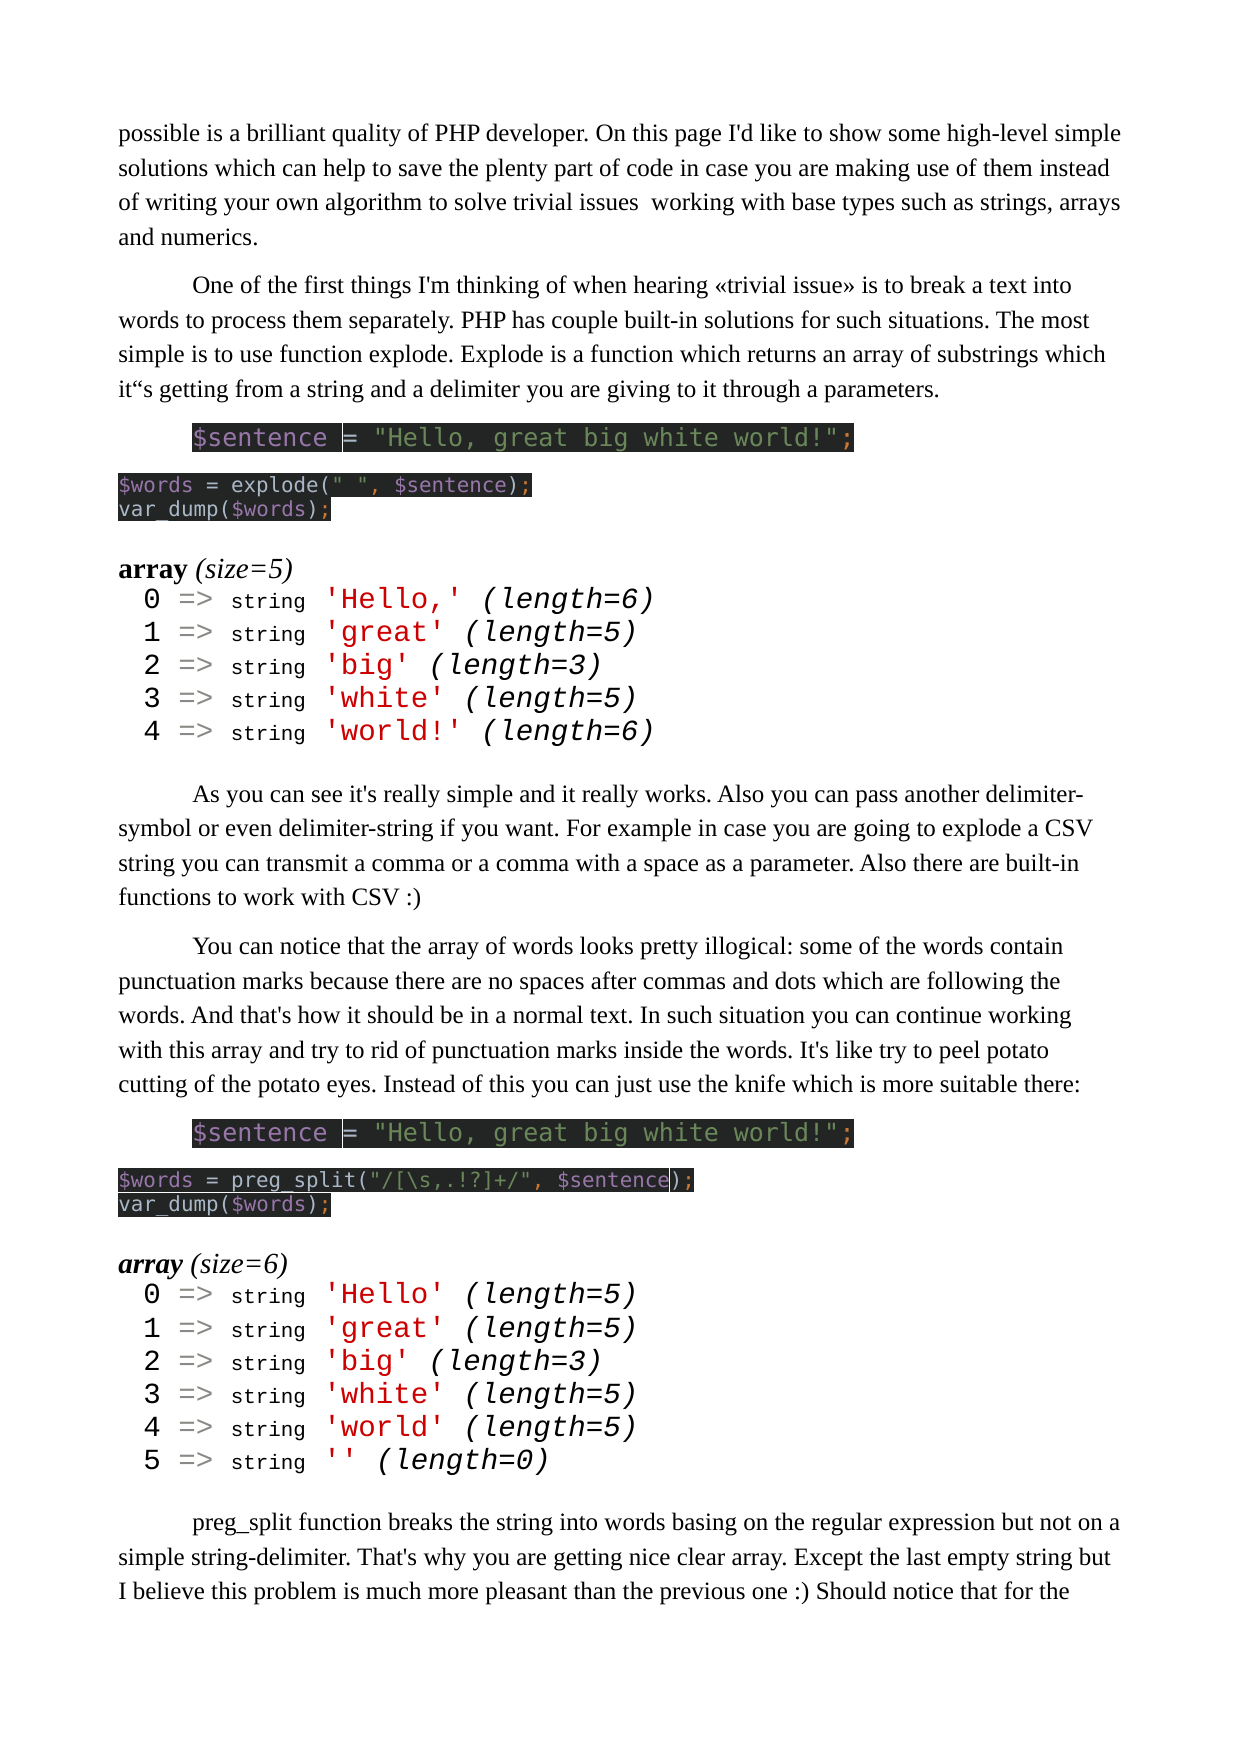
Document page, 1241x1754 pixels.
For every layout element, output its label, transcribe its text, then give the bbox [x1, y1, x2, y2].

text $words = preg_split("/[\s,.!?]+/", $sentence); [118, 1168, 1122, 1192]
text 3 => string 'white' (length=5) [118, 1379, 1122, 1412]
text 0 => string 'Hello,' (length=6) [118, 584, 1122, 617]
text possible is a brilliant quality of PHP developer. On this page I'd like to show some high-level simple solutions which can help to save the plenty part of code in case you are making use of them instead of writing your own algorithm to solve trivial issues working with base types such as strings, arrays and numerics. [118, 118, 1122, 250]
text 2 => string 'big' (length=3) [118, 650, 1122, 683]
text 2 => string 'big' (length=3) [118, 1346, 1122, 1379]
text $words = explode(" ", $sentence); [118, 473, 1122, 497]
text 3 => string 'white' (length=5) [118, 683, 1122, 716]
text 4 => string 'world!' (length=6) [118, 716, 1122, 749]
text var_dump($words); [118, 497, 1122, 521]
text 1 => string 'great' (length=5) [118, 1313, 1122, 1346]
text array (size=5) [118, 551, 1122, 584]
text 0 => string 'Hello' (length=5) [118, 1280, 1122, 1313]
text One of the first things I'm thinking of when hearing «trivial issue» is to break a text into words to process them separately. PHP has couple built-in solutions for such situations. The most simple is to use function explode. Explode is a function which returns an array of substrings which it“s getting from a string and a delimiter you are giving to it through a parameters. [118, 271, 1122, 403]
text 5 => string '' (length=0) [118, 1445, 1122, 1478]
text 4 => string 'world' (length=5) [118, 1412, 1122, 1445]
text You can notice that the array of words looks pretty illogical: some of the words contain punctuation marks because there are no spaces after commas and dots which are following the words. And that's how it should be in a normal text. In such situation you can continue working with this array and try to rid of punctuation marks inside the words. It's like try to peel potato cutting of the potato eyes. Instead of this you can just use the knife which is more suitable there: [118, 931, 1122, 1098]
text $sentence = "Hello, great big white world!"; [118, 1118, 1122, 1148]
text array (size=6) [118, 1246, 1122, 1280]
text As you can see it's really simple and it really works. Also you can pass another delimiter-symbol or even delimiter-string if you want. For example in case you are going to explode a CSV string you can transmit a comma or a comma with a space as a parameter. Also there are built-in functions to work with CSV :) [118, 779, 1122, 911]
text var_dump($words); [118, 1192, 1122, 1217]
text preg_split function breaks the string into words basing on the regular expression but not on a simple string-delimiter. That's why you are getting nice clear array. Except the last empty string but I believe this problem is much more pleasant than the previous one :) Should notice that for the [118, 1507, 1122, 1605]
text $sentence = "Hello, great big white world!"; [118, 423, 1122, 452]
text 1 => string 'great' (length=5) [118, 617, 1122, 650]
